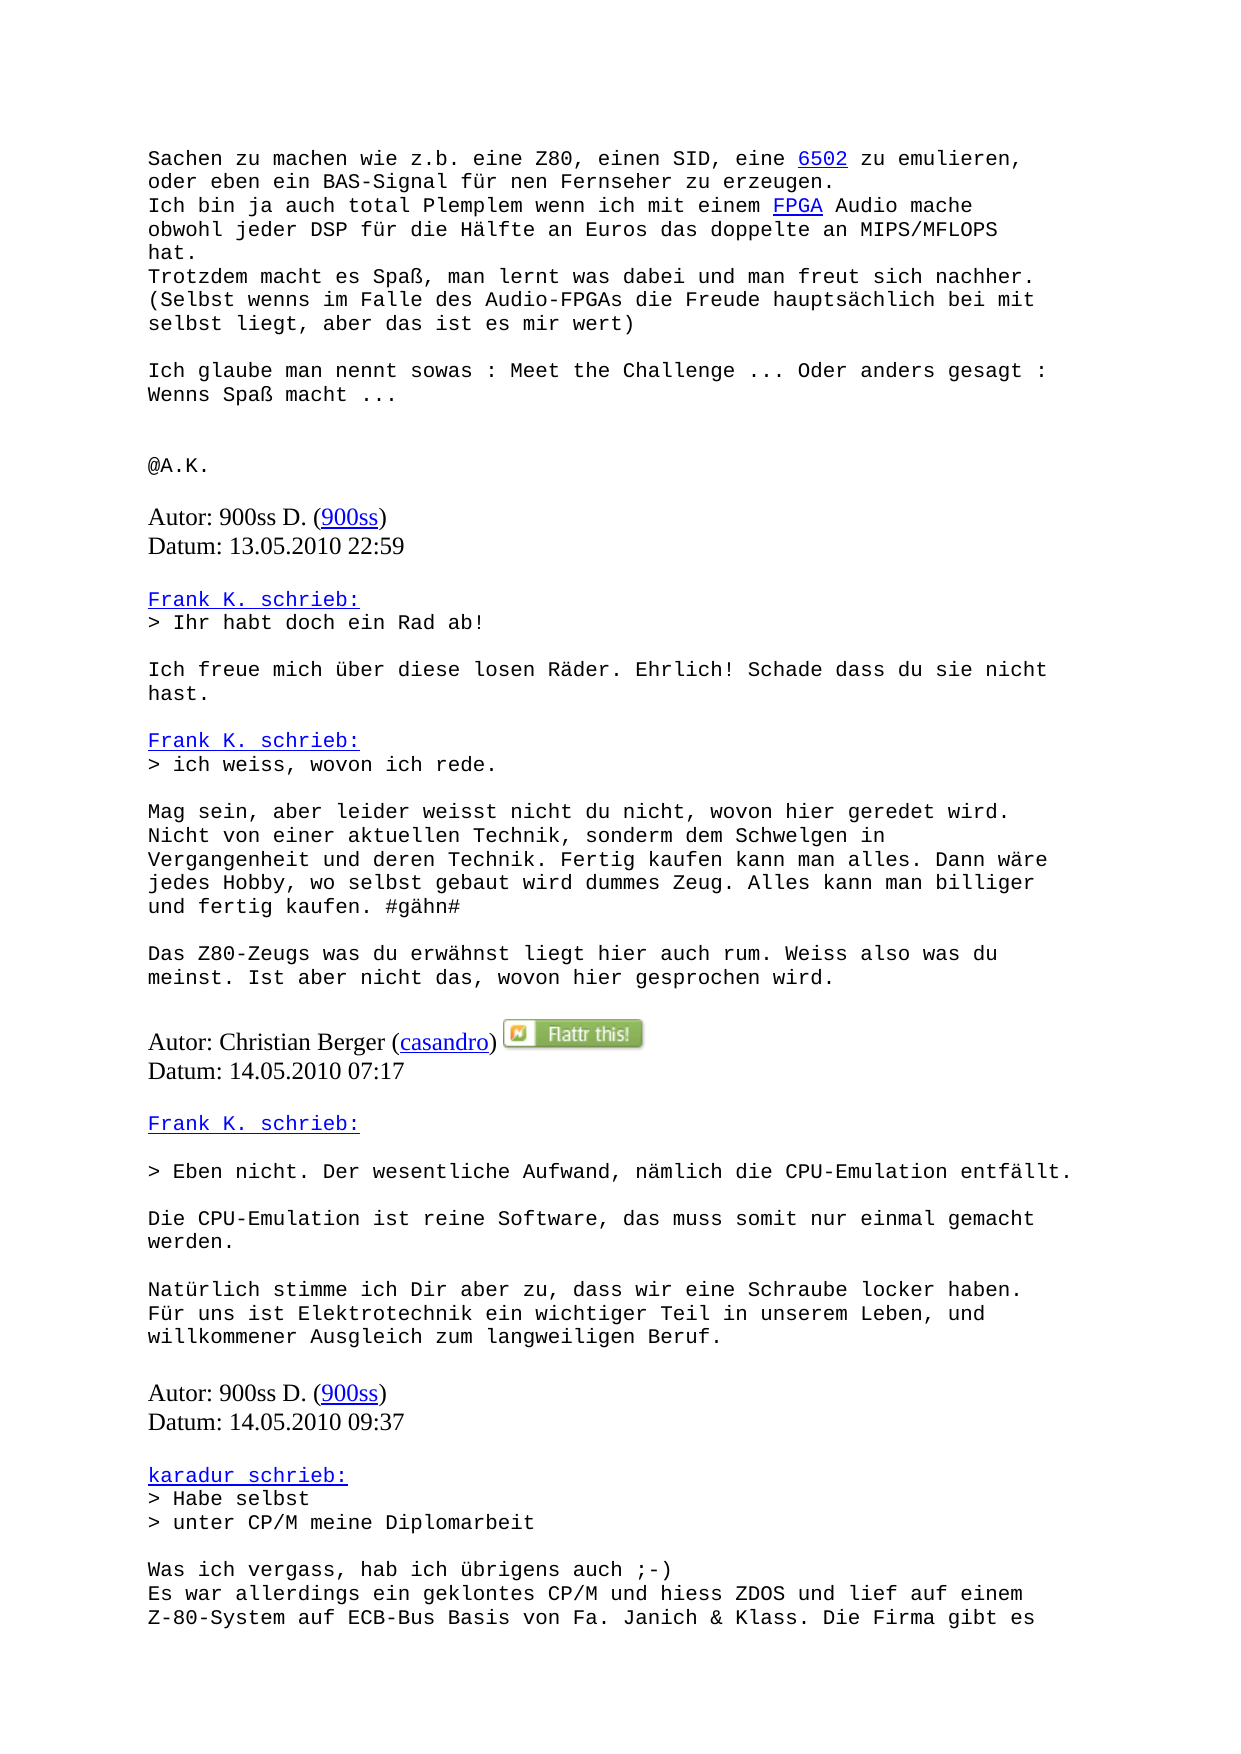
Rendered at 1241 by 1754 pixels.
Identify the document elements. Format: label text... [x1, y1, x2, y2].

text Ich glaube man nennt sowas : Meet the Challenge ... Oder anders gesagt : [148, 360, 1093, 384]
text Frank K. schrieb: [148, 730, 1093, 754]
text Z-80-System auf ECB-Bus Basis von Fa. Janich & Klass. Die Firma gibt es [148, 1607, 1093, 1630]
text oder eben ein BAS-Signal für nen Fernseher zu erzeugen. [148, 171, 1093, 195]
text Frank K. schrieb: [148, 588, 1093, 612]
text (Selbst wenns im Falle des Audio-FPGAs die Freude hauptsächlich bei mit [148, 289, 1093, 313]
text Frank K. schrieb: [148, 1113, 1093, 1137]
text jedes Hobby, wo selbst gebaut wird dummes Zeug. Alles kann man billiger [148, 872, 1093, 896]
text Trotzdem macht es Spaß, man lernt was dabei und man freut sich nachher. [148, 266, 1093, 289]
text > Habe selbst [148, 1488, 1093, 1512]
text Datum: 14.05.2010 09:37 [148, 1407, 1093, 1436]
text hast. [148, 683, 1093, 707]
text Mag sein, aber leider weisst nicht du nicht, wovon hier geredet wird. [148, 801, 1093, 825]
text willkommener Ausgleich zum langweiligen Beruf. [148, 1326, 1093, 1350]
text werden. [148, 1232, 1093, 1255]
text Autor: 900ss D. (900ss) [148, 502, 1093, 531]
text meinst. Ist aber nicht das, wovon hier gesprochen wird. [148, 967, 1093, 991]
picture [503, 1019, 649, 1051]
text und fertig kaufen. #gähn# [148, 896, 1093, 919]
text Was ich vergass, hab ich übrigens auch ;-) [148, 1559, 1093, 1583]
text Autor: 900ss D. (900ss) [148, 1378, 1093, 1407]
text > unter CP/M meine Diplomarbeit [148, 1512, 1093, 1536]
text > ich weiss, wovon ich rede. [148, 754, 1093, 778]
text > Ihr habt doch ein Rad ab! [148, 612, 1093, 636]
text obwohl jeder DSP für die Hälfte an Euros das doppelte an MIPS/MFLOPS [148, 218, 1093, 242]
text Es war allerdings ein geklontes CP/M und hiess ZDOS und lief auf einem [148, 1583, 1093, 1607]
text Für uns ist Elektrotechnik ein wichtiger Teil in unserem Leben, und [148, 1302, 1093, 1326]
text @A.K. [148, 455, 1093, 479]
text Ich bin ja auch total Plemplem wenn ich mit einem FPGA Audio mache [148, 195, 1093, 218]
text karadur schrieb: [148, 1465, 1093, 1488]
text Sachen zu machen wie z.b. eine Z80, einen SID, eine 6502 zu emulieren, [148, 148, 1093, 171]
text Datum: 14.05.2010 07:17 [148, 1056, 1093, 1084]
text Datum: 13.05.2010 22:59 [148, 531, 1093, 560]
text Ich freue mich über diese losen Räder. Ehrlich! Schade dass du sie nicht [148, 659, 1093, 683]
text Die CPU-Emulation ist reine Software, das muss somit nur einmal gemacht [148, 1208, 1093, 1232]
text hat. [148, 242, 1093, 266]
text Autor: Christian Berger (casandro) [148, 1019, 1093, 1056]
text Natürlich stimme ich Dir aber zu, dass wir eine Schraube locker haben. [148, 1279, 1093, 1302]
text Vergangenheit und deren Technik. Fertig kaufen kann man alles. Dann wäre [148, 849, 1093, 872]
text Das Z80-Zeugs was du erwähnst liegt hier auch rum. Weiss also was du [148, 943, 1093, 967]
text > Eben nicht. Der wesentliche Aufwand, nämlich die CPU-Emulation entfällt. [148, 1161, 1093, 1184]
text selbst liegt, aber das ist es mir wert) [148, 313, 1093, 337]
text Nicht von einer aktuellen Technik, sonderm dem Schwelgen in [148, 825, 1093, 849]
text Wenns Spaß macht ... [148, 384, 1093, 408]
